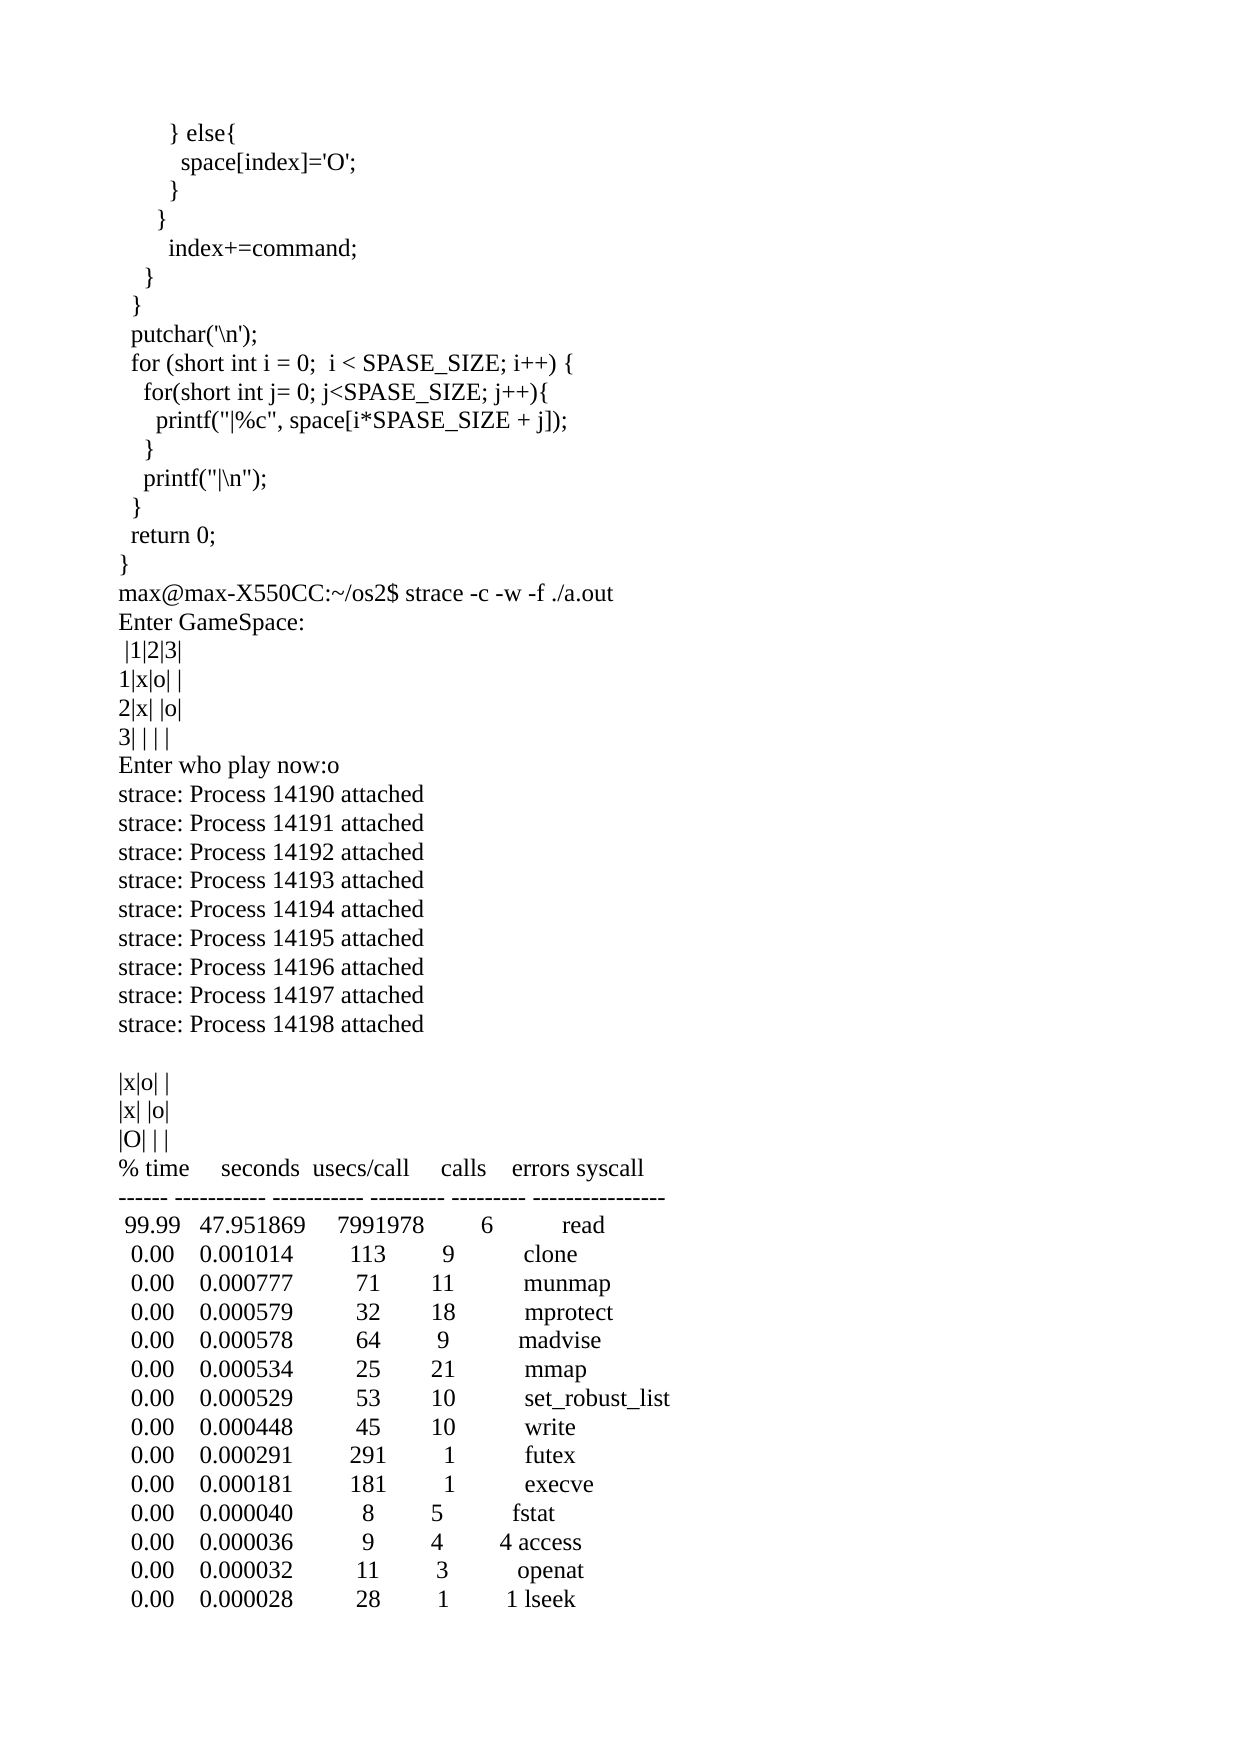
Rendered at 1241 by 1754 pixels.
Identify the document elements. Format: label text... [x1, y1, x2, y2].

text strace: Process 14196 attached [118, 952, 1122, 981]
text } [118, 492, 1122, 521]
text 0.00 0.000028 28 1 1 lseek [118, 1584, 1122, 1613]
text printf("|%c", space[i*SPASE_SIZE + j]); [118, 406, 1122, 434]
text strace: Process 14190 attached [118, 779, 1122, 808]
text |1|2|3| [118, 636, 1122, 664]
text 0.00 0.000448 45 10 write [118, 1412, 1122, 1441]
text 0.00 0.000534 25 21 mmap [118, 1354, 1122, 1383]
text |x| |o| [118, 1096, 1122, 1124]
text } [118, 291, 1122, 319]
text strace: Process 14191 attached [118, 808, 1122, 837]
text 0.00 0.000291 291 1 futex [118, 1441, 1122, 1469]
text Enter GameSpace: [118, 607, 1122, 636]
text } [118, 176, 1122, 204]
text } else{ [118, 118, 1122, 147]
text } [118, 262, 1122, 291]
text |O| | | [118, 1124, 1122, 1153]
text 0.00 0.000036 9 4 4 access [118, 1527, 1122, 1556]
text 0.00 0.000040 8 5 fstat [118, 1498, 1122, 1527]
text return 0; [118, 521, 1122, 549]
text 0.00 0.000181 181 1 execve [118, 1469, 1122, 1498]
text index+=command; [118, 233, 1122, 262]
text strace: Process 14195 attached [118, 923, 1122, 952]
text 0.00 0.000579 32 18 mprotect [118, 1297, 1122, 1326]
text } [118, 549, 1122, 578]
text printf("|\n"); [118, 463, 1122, 492]
text Enter who play now:o [118, 751, 1122, 779]
text % time seconds usecs/call calls errors syscall [118, 1153, 1122, 1182]
text 2|x| |o| [118, 693, 1122, 722]
text for(short int j= 0; j<SPASE_SIZE; j++){ [118, 377, 1122, 406]
text for (short int i = 0; i < SPASE_SIZE; i++) { [118, 348, 1122, 377]
text 1|x|o| | [118, 664, 1122, 693]
text |x|o| | [118, 1067, 1122, 1096]
text 0.00 0.000578 64 9 madvise [118, 1326, 1122, 1354]
text 99.99 47.951869 7991978 6 read [118, 1211, 1122, 1239]
text strace: Process 14198 attached [118, 1009, 1122, 1038]
text strace: Process 14197 attached [118, 981, 1122, 1009]
text 0.00 0.001014 113 9 clone [118, 1239, 1122, 1268]
text ------ ----------- ----------- --------- --------- ---------------- [118, 1182, 1122, 1211]
text strace: Process 14192 attached [118, 837, 1122, 866]
text max@max-X550CC:~/os2$ strace -c -w -f ./a.out [118, 578, 1122, 607]
text strace: Process 14194 attached [118, 894, 1122, 923]
text 0.00 0.000777 71 11 munmap [118, 1268, 1122, 1297]
text 3| | | | [118, 722, 1122, 751]
text } [118, 434, 1122, 463]
text 0.00 0.000032 11 3 openat [118, 1556, 1122, 1584]
text space[index]='O'; [118, 147, 1122, 176]
text } [118, 204, 1122, 233]
text 0.00 0.000529 53 10 set_robust_list [118, 1383, 1122, 1412]
text putchar('\n'); [118, 319, 1122, 348]
text strace: Process 14193 attached [118, 866, 1122, 894]
